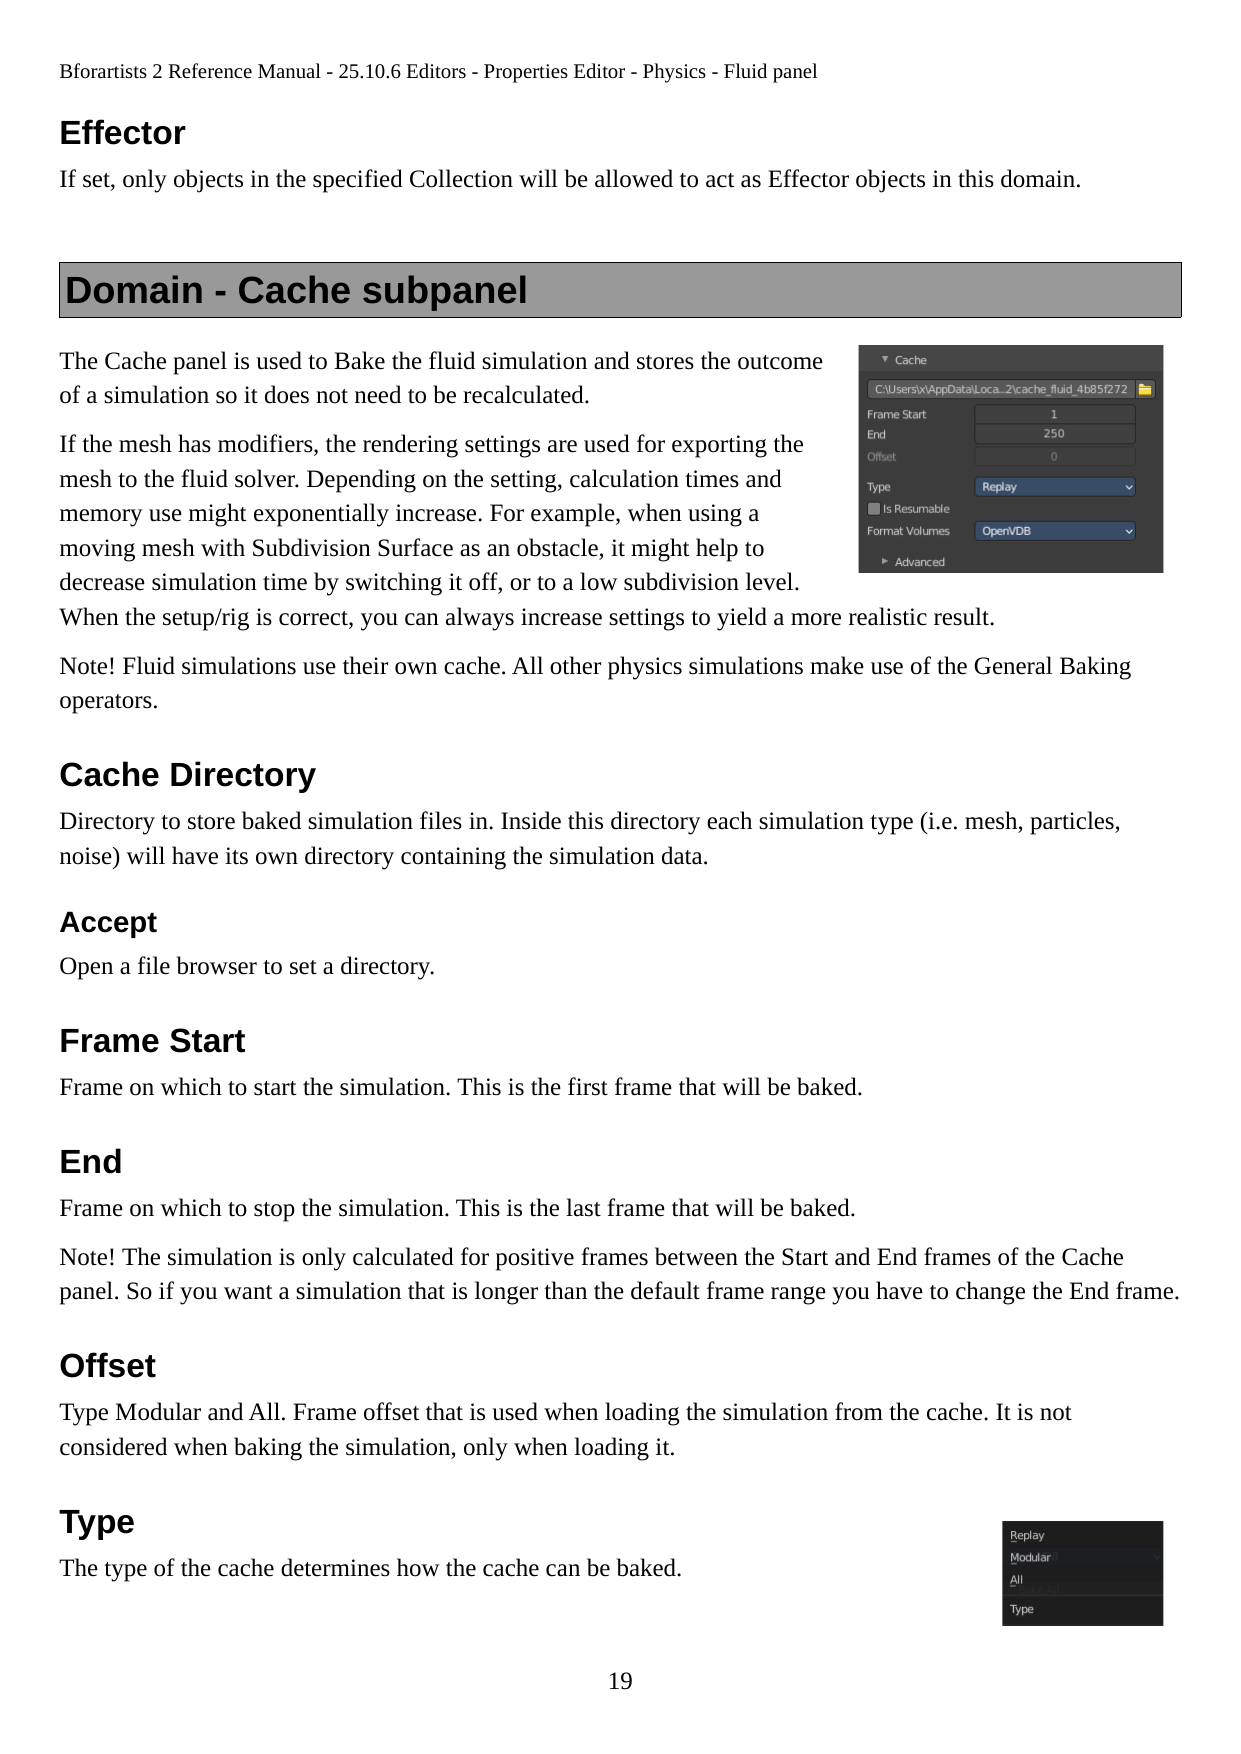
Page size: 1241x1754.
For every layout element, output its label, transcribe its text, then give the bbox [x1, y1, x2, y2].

text Note! The simulation is only calculated for positive frames between the Start and End frames of the Cache panel. So if you want a simulation that is longer than the default frame range you have to change the End frame. [59, 1242, 1181, 1305]
picture [858, 345, 1164, 573]
text Open a file browser to set a directory. [59, 951, 1181, 979]
subtitle Effector [59, 113, 1181, 151]
text If set, only objects in the specified Collection will be allowed to act as Effector objects in this domain. [59, 164, 1181, 192]
text Frame on which to stop the simulation. This is the last frame that will be baked. [59, 1193, 1181, 1222]
subtitle Frame Start [59, 1021, 1181, 1059]
text Note! Fluid simulations use their own cache. All other physics simulations make use of the General Baking operators. [59, 651, 1181, 714]
subtitle End [59, 1142, 1181, 1180]
picture [1002, 1521, 1164, 1626]
text Frame on which to start the simulation. This is the first frame that will be baked. [59, 1072, 1181, 1101]
subtitle Accept [59, 904, 1181, 938]
text Type Modular and All. Frame offset that is used when loading the simulation from the cache. It is not considered when baking the simulation, only when loading it. [59, 1397, 1181, 1461]
subtitle Offset [59, 1346, 1181, 1385]
text The type of the cache determines how the cache can be baked. [59, 1553, 1002, 1582]
table_header Domain - Cache subpanel [60, 263, 1181, 317]
subtitle Cache Directory [59, 755, 1181, 794]
text If the mesh has modifiers, the rendering settings are used for exporting the mesh to the fluid solver. Depending on the setting, calculation times and memory use might exponentially increase. For example, when using a moving mesh with Subdivision Surface as an obstacle, it might help to decrease simulation time by switching it off, or to a low subdivision level. When the setup/rig is correct, you can always increase settings to yield a more realistic result. [59, 429, 1181, 631]
text Directory to store baked simulation files in. Inside this directory each simulation type (i.e. mesh, particles, noise) will have its own directory containing the simulation data. [59, 806, 1181, 870]
subtitle Type [59, 1502, 1181, 1541]
text The Cache panel is used to Bake the fluid simulation and stores the outcome of a simulation so it does not need to be recalculated. [59, 346, 858, 409]
